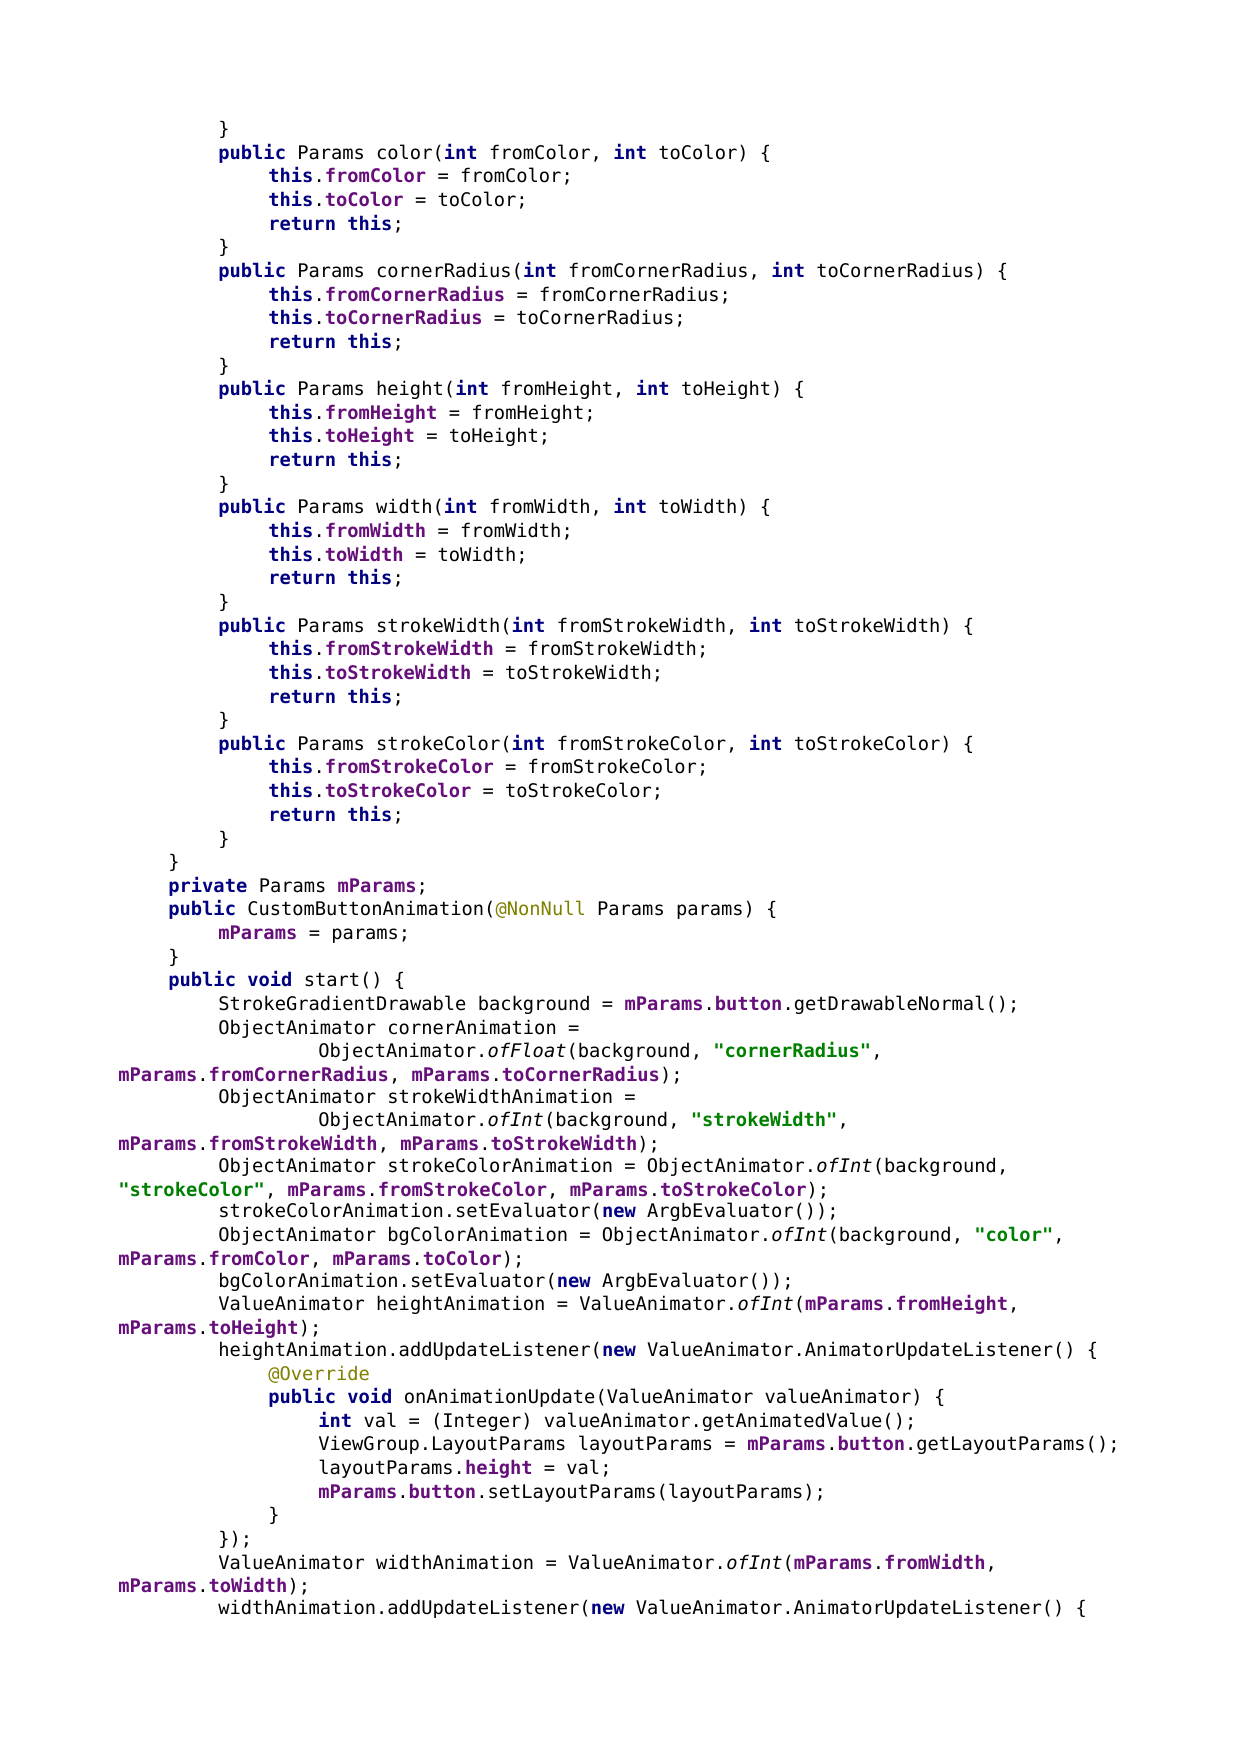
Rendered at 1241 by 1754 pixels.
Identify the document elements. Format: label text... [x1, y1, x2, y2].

text mParams.button.setLayoutParams(layoutParams); [118, 1481, 1122, 1504]
text bgColorAnimation.setEvaluator(new ArgbEvaluator()); [118, 1270, 1122, 1293]
text ValueAnimator heightAnimation = ValueAnimator.ofInt(mParams.fromHeight, mParams.toHeight); [118, 1293, 1122, 1339]
text public void onAnimationUpdate(ValueAnimator valueAnimator) { [118, 1386, 1122, 1410]
text } [118, 354, 1122, 378]
text this.fromStrokeWidth = fromStrokeWidth; [118, 638, 1122, 662]
text this.fromWidth = fromWidth; [118, 520, 1122, 544]
text } [118, 946, 1122, 969]
text } [118, 236, 1122, 260]
text public Params cornerRadius(int fromCornerRadius, int toCornerRadius) { [118, 260, 1122, 284]
text this.toCornerRadius = toCornerRadius; [118, 307, 1122, 331]
text int val = (Integer) valueAnimator.getAnimatedValue(); [118, 1410, 1122, 1433]
text this.toWidth = toWidth; [118, 544, 1122, 567]
text } [118, 473, 1122, 496]
text mParams = params; [118, 922, 1122, 946]
text layoutParams.height = val; [118, 1457, 1122, 1481]
text this.fromCornerRadius = fromCornerRadius; [118, 284, 1122, 307]
text return this; [118, 449, 1122, 473]
text ObjectAnimator cornerAnimation = [118, 1017, 1122, 1040]
text ObjectAnimator.ofFloat(background, "cornerRadius", mParams.fromCornerRadius, mParams.toCornerRadius); [118, 1040, 1122, 1086]
text this.fromStrokeColor = fromStrokeColor; [118, 757, 1122, 780]
text this.toHeight = toHeight; [118, 426, 1122, 449]
text } [118, 851, 1122, 875]
text @Override [118, 1362, 1122, 1386]
text ObjectAnimator bgColorAnimation = ObjectAnimator.ofInt(background, "color", mParams.fromColor, mParams.toColor); [118, 1224, 1122, 1270]
text return this; [118, 567, 1122, 591]
text strokeColorAnimation.setEvaluator(new ArgbEvaluator()); [118, 1201, 1122, 1224]
text ObjectAnimator strokeColorAnimation = ObjectAnimator.ofInt(background, "strokeColor", mParams.fromStrokeColor, mParams.toStrokeColor); [118, 1155, 1122, 1201]
text return this; [118, 804, 1122, 827]
text public Params width(int fromWidth, int toWidth) { [118, 496, 1122, 520]
text } [118, 709, 1122, 733]
text this.toStrokeColor = toStrokeColor; [118, 780, 1122, 804]
text ViewGroup.LayoutParams layoutParams = mParams.button.getLayoutParams(); [118, 1433, 1122, 1457]
text public CustomButtonAnimation(@NonNull Params params) { [118, 898, 1122, 922]
text ObjectAnimator.ofInt(background, "strokeWidth", mParams.fromStrokeWidth, mParams.toStrokeWidth); [118, 1109, 1122, 1155]
text } [118, 118, 1122, 142]
text return this; [118, 213, 1122, 236]
text public Params strokeWidth(int fromStrokeWidth, int toStrokeWidth) { [118, 615, 1122, 638]
text public Params color(int fromColor, int toColor) { [118, 142, 1122, 165]
text heightAnimation.addUpdateListener(new ValueAnimator.AnimatorUpdateListener() { [118, 1339, 1122, 1362]
text private Params mParams; [118, 875, 1122, 898]
text public Params height(int fromHeight, int toHeight) { [118, 378, 1122, 402]
text widthAnimation.addUpdateListener(new ValueAnimator.AnimatorUpdateListener() { [118, 1597, 1122, 1621]
text ValueAnimator widthAnimation = ValueAnimator.ofInt(mParams.fromWidth, mParams.toWidth); [118, 1552, 1122, 1597]
text }); [118, 1528, 1122, 1552]
text this.fromHeight = fromHeight; [118, 402, 1122, 426]
text return this; [118, 331, 1122, 354]
text return this; [118, 686, 1122, 709]
text StrokeGradientDrawable background = mParams.button.getDrawableNormal(); [118, 993, 1122, 1017]
text this.toStrokeWidth = toStrokeWidth; [118, 662, 1122, 686]
text this.toColor = toColor; [118, 189, 1122, 213]
text } [118, 591, 1122, 615]
text public Params strokeColor(int fromStrokeColor, int toStrokeColor) { [118, 733, 1122, 757]
text } [118, 1504, 1122, 1528]
text } [118, 827, 1122, 851]
text ObjectAnimator strokeWidthAnimation = [118, 1086, 1122, 1109]
text this.fromColor = fromColor; [118, 165, 1122, 189]
text public void start() { [118, 969, 1122, 993]
